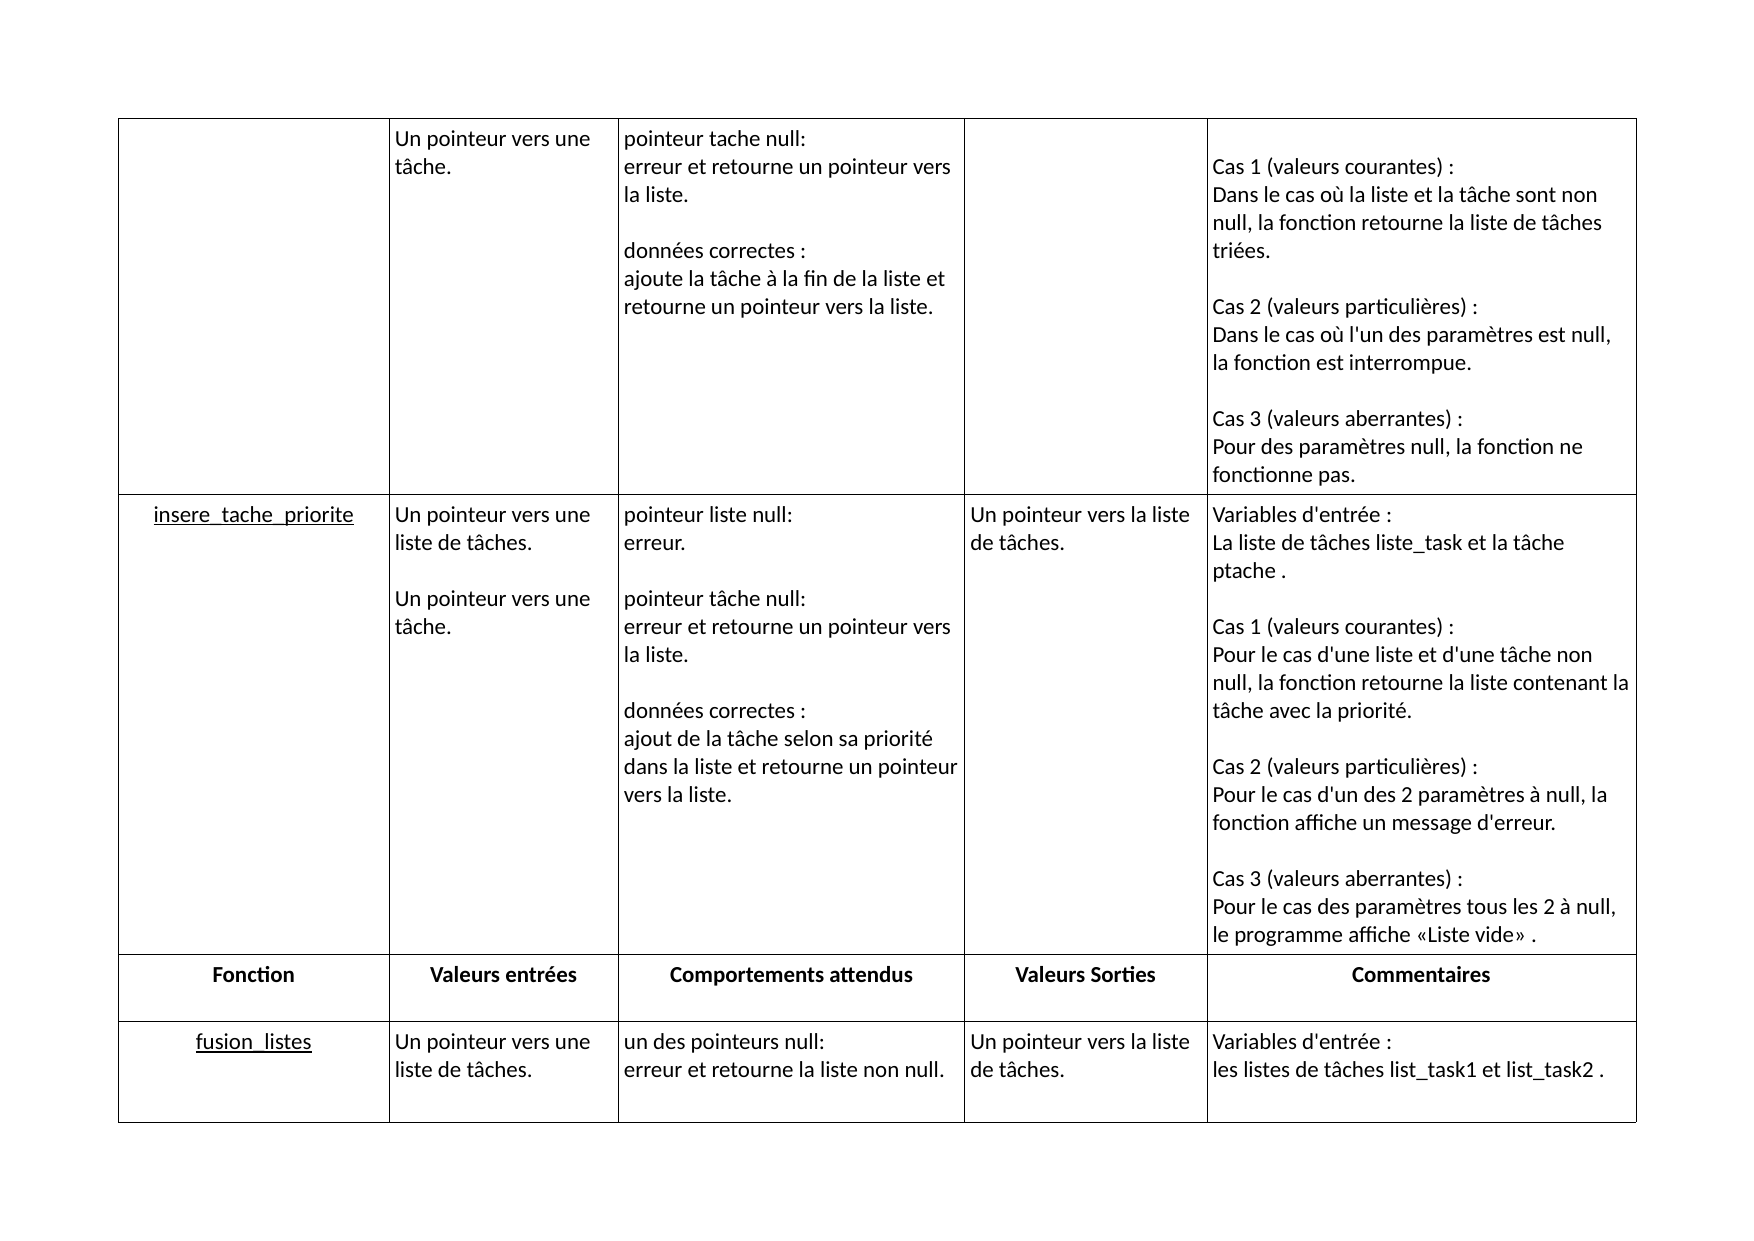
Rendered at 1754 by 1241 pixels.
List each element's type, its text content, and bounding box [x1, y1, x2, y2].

table_cell Variables d'entrée : La liste de tâches liste_task et la tâche ptache . Cas 1 (valeurs courantes) : Pour le cas d'une liste et d'une tâche non null, la fonction retourne la liste contenant la tâche avec la priorité. Cas 2 (valeurs particulières) : Pour le cas d'un des 2 paramètres à null, la fonction affiche un message d'erreur. Cas 3 (valeurs aberrantes) : Pour le cas des paramètres tous les 2 à null, le programme affiche «Liste vide» . [1208, 495, 1636, 954]
table_cell Fonction [119, 955, 389, 1021]
table_cell [119, 119, 389, 494]
table_cell fusion_listes [119, 1022, 389, 1122]
table_cell Commentaires [1208, 955, 1636, 1021]
table_cell pointeur liste null: erreur. pointeur tâche null: erreur et retourne un pointeur vers la liste. données correctes : ajout de la tâche selon sa priorité dans la liste et retourne un pointeur vers la liste. [619, 495, 964, 954]
table_cell Comportements attendus [619, 955, 964, 1021]
table_cell un des pointeurs null: erreur et retourne la liste non null. [619, 1022, 964, 1122]
table_cell insere_tache_priorite [119, 495, 389, 954]
table_cell Variables d'entrée : les listes de tâches list_task1 et list_task2 . [1208, 1022, 1636, 1122]
table_cell pointeur tache null: erreur et retourne un pointeur vers la liste. données correctes : ajoute la tâche à la fin de la liste et retourne un pointeur vers la liste. [619, 119, 964, 494]
table_cell Valeurs Sorties [965, 955, 1207, 1021]
table_cell Un pointeur vers la liste de tâches. [965, 495, 1207, 954]
table_cell Cas 1 (valeurs courantes) : Dans le cas où la liste et la tâche sont non null, la fonction retourne la liste de tâches triées. Cas 2 (valeurs particulières) : Dans le cas où l'un des paramètres est null, la fonction est interrompue. Cas 3 (valeurs aberrantes) : Pour des paramètres null, la fonction ne fonctionne pas. [1208, 119, 1636, 494]
table_cell Valeurs entrées [390, 955, 618, 1021]
table_cell Un pointeur vers la liste de tâches. [965, 1022, 1207, 1122]
table_cell Un pointeur vers une liste de tâches. Un pointeur vers une tâche. [390, 495, 618, 954]
table_cell Un pointeur vers une tâche. [390, 119, 618, 494]
table_cell [965, 119, 1207, 494]
table_cell Un pointeur vers une liste de tâches. [390, 1022, 618, 1122]
